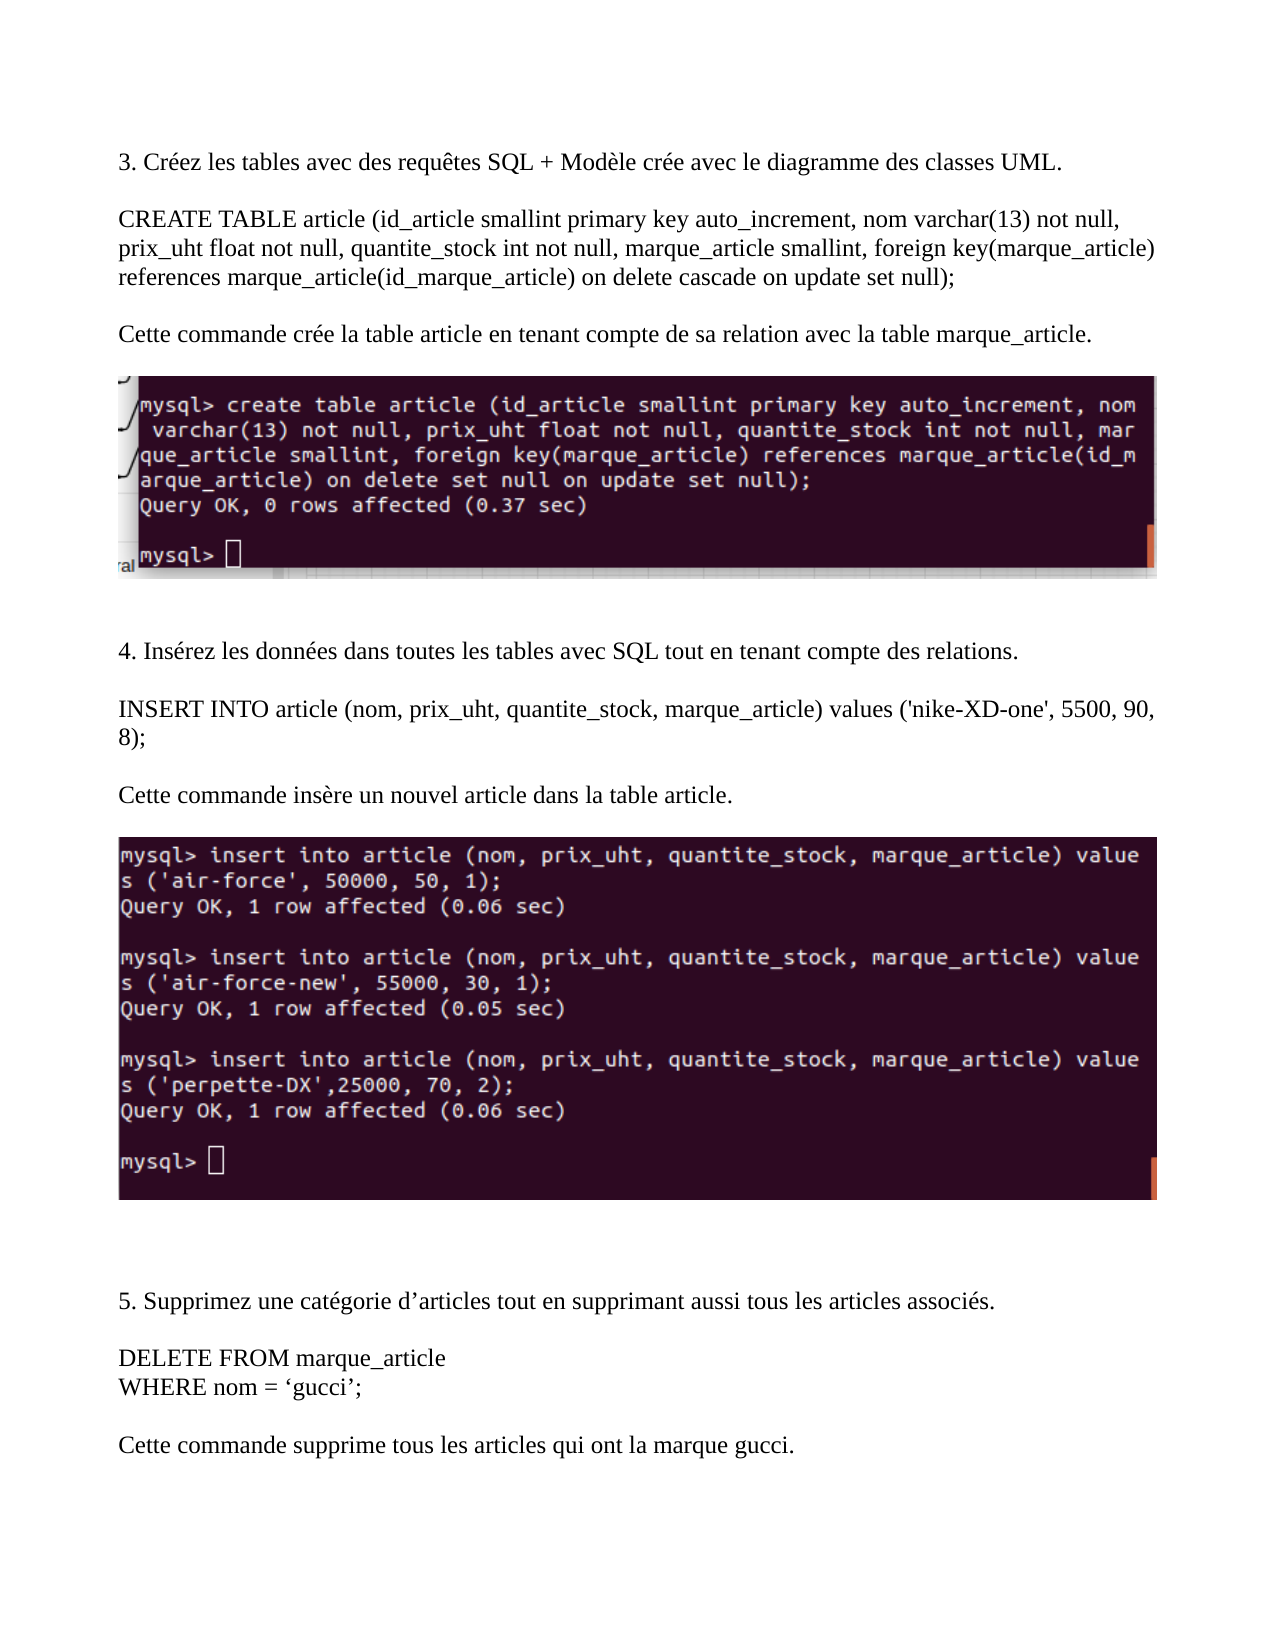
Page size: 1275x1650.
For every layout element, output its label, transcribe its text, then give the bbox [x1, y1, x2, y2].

text DELETE FROM marque_article [118, 1343, 1157, 1372]
text 3. Créez les tables avec des requêtes SQL + Modèle crée avec le diagramme des classes UML. [118, 147, 1157, 176]
text 5. Supprimez une catégorie d’articles tout en supprimant aussi tous les articles associés. [118, 1286, 1157, 1315]
text INSERT INTO article (nom, prix_uht, quantite_stock, marque_article) values ('nike-XD-one', 5500, 90, 8); [118, 694, 1157, 751]
picture [118, 376, 1157, 579]
text Cette commande crée la table article en tenant compte de sa relation avec la table marque_article. [118, 319, 1157, 348]
text WHERE nom = ‘gucci’; [118, 1372, 1157, 1401]
picture [118, 837, 1157, 1200]
text 4. Insérez les données dans toutes les tables avec SQL tout en tenant compte des relations. [118, 636, 1157, 665]
text CREATE TABLE article (id_article smallint primary key auto_increment, nom varchar(13) not null, prix_uht float not null, quantite_stock int not null, marque_article smallint, foreign key(marque_article) references marque_article(id_marque_article) on delete cascade on update set null); [118, 204, 1157, 291]
text Cette commande supprime tous les articles qui ont la marque gucci. [118, 1430, 1157, 1458]
text Cette commande insère un nouvel article dans la table article. [118, 780, 1157, 809]
